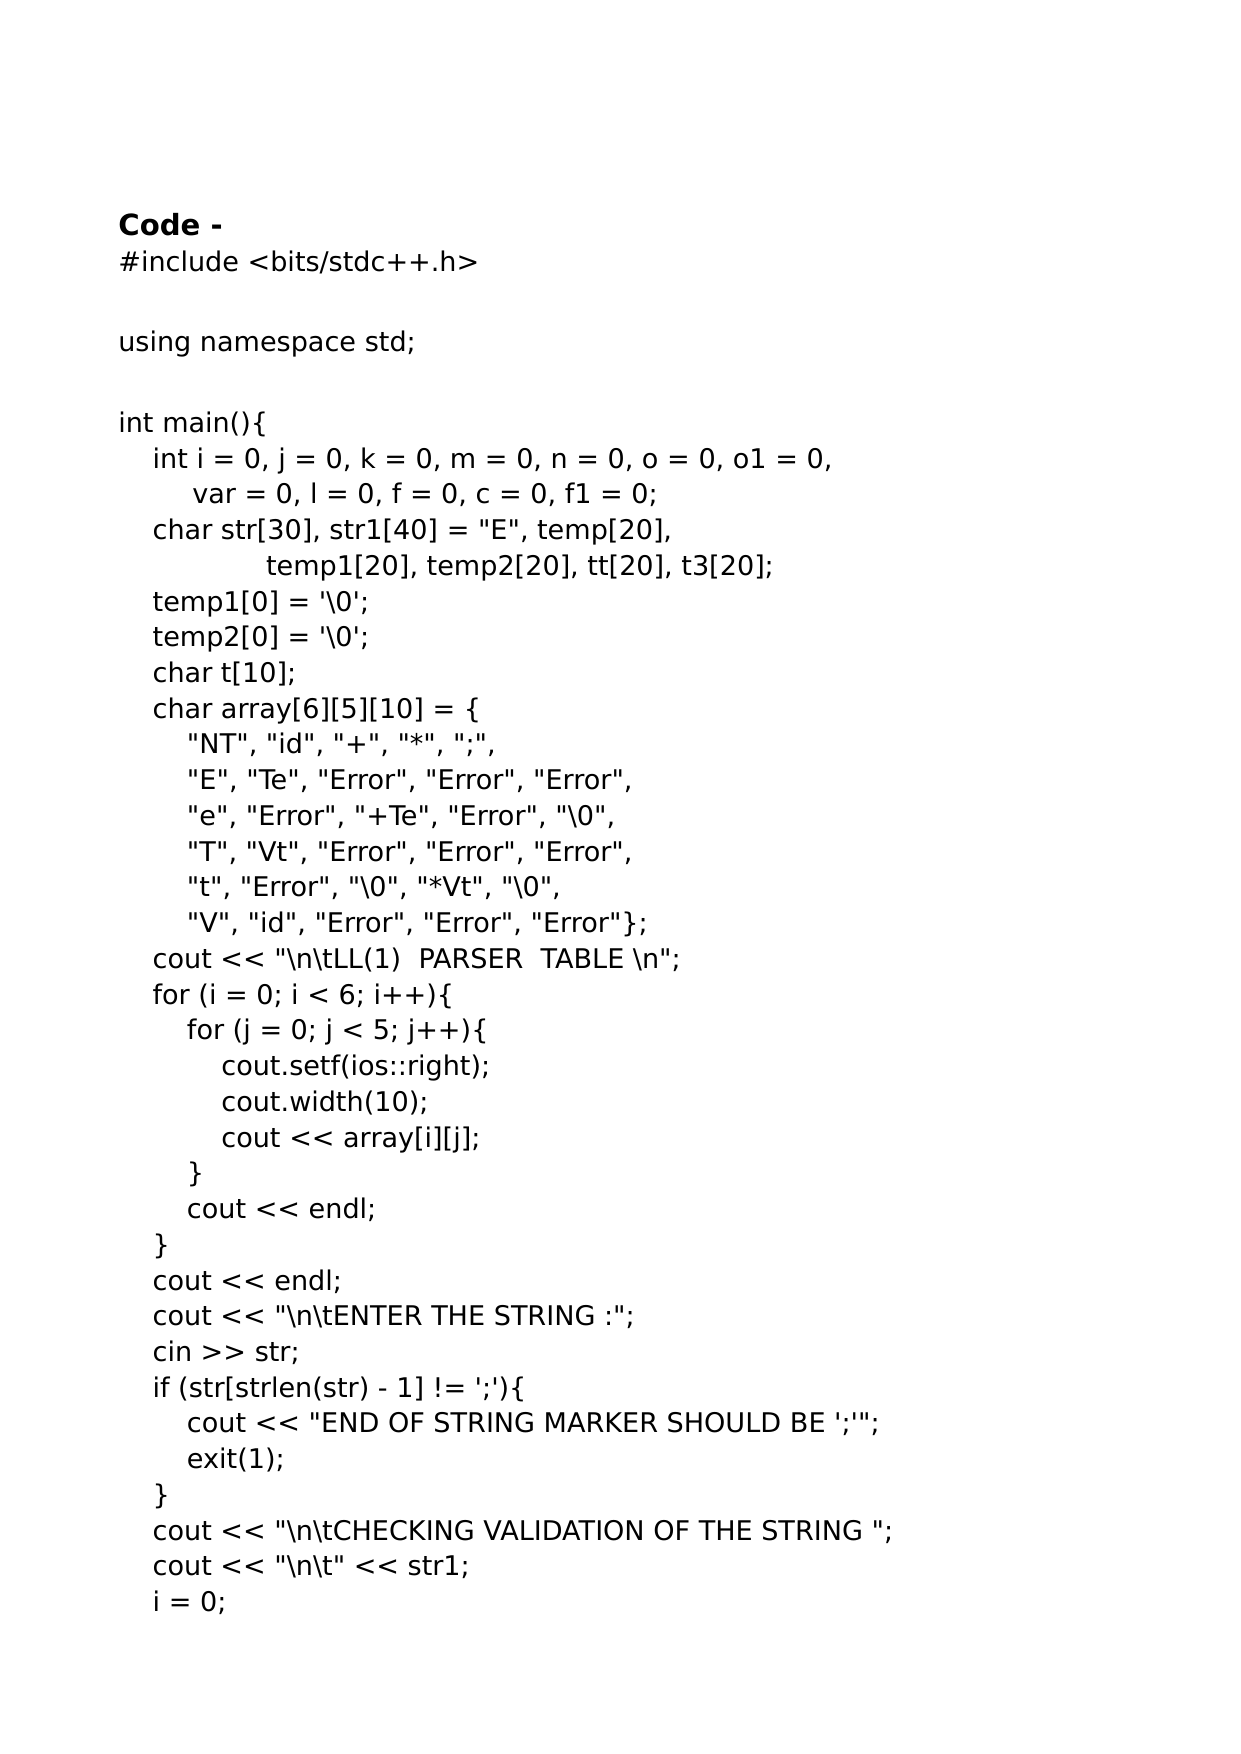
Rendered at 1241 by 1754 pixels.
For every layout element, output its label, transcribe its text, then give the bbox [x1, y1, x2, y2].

text char array[6][5][10] = { [118, 693, 1122, 725]
text #include <bits/stdc++.h> [118, 246, 1122, 278]
text i = 0; [118, 1586, 1122, 1618]
text char t[10]; [118, 657, 1122, 689]
text } [118, 1229, 1122, 1261]
text } [118, 1479, 1122, 1511]
text "T", "Vt", "Error", "Error", "Error", [118, 836, 1122, 868]
text "NT", "id", "+", "*", ";", [118, 729, 1122, 760]
text cout << "\n\tLL(1) PARSER TABLE \n"; [118, 943, 1122, 975]
text cout.setf(ios::right); [118, 1050, 1122, 1082]
text cout << "\n\t" << str1; [118, 1551, 1122, 1582]
text temp2[0] = '\0'; [118, 622, 1122, 653]
text } [118, 1158, 1122, 1189]
text if (str[strlen(str) - 1] != ';'){ [118, 1372, 1122, 1403]
text for (j = 0; j < 5; j++){ [118, 1015, 1122, 1046]
text cout << "\n\tCHECKING VALIDATION OF THE STRING "; [118, 1515, 1122, 1546]
text for (i = 0; i < 6; i++){ [118, 979, 1122, 1011]
text temp1[20], temp2[20], tt[20], t3[20]; [118, 550, 1122, 582]
text "V", "id", "Error", "Error", "Error"}; [118, 907, 1122, 939]
text "E", "Te", "Error", "Error", "Error", [118, 764, 1122, 796]
text int i = 0, j = 0, k = 0, m = 0, n = 0, o = 0, o1 = 0, [118, 443, 1122, 474]
text var = 0, l = 0, f = 0, c = 0, f1 = 0; [118, 479, 1122, 510]
text exit(1); [118, 1443, 1122, 1475]
text cout << "\n\tENTER THE STRING :"; [118, 1301, 1122, 1332]
text cout << endl; [118, 1265, 1122, 1296]
text cout << "END OF STRING MARKER SHOULD BE ';'"; [118, 1408, 1122, 1439]
text cout << endl; [118, 1193, 1122, 1225]
text temp1[0] = '\0'; [118, 586, 1122, 617]
text "e", "Error", "+Te", "Error", "\0", [118, 800, 1122, 832]
text cout.width(10); [118, 1086, 1122, 1118]
text using namespace std; [118, 327, 1122, 358]
text int main(){ [118, 407, 1122, 439]
text Code - [118, 208, 1122, 242]
text cout << array[i][j]; [118, 1122, 1122, 1153]
text cin >> str; [118, 1336, 1122, 1368]
text "t", "Error", "\0", "*Vt", "\0", [118, 872, 1122, 903]
text char str[30], str1[40] = "E", temp[20], [118, 514, 1122, 546]
